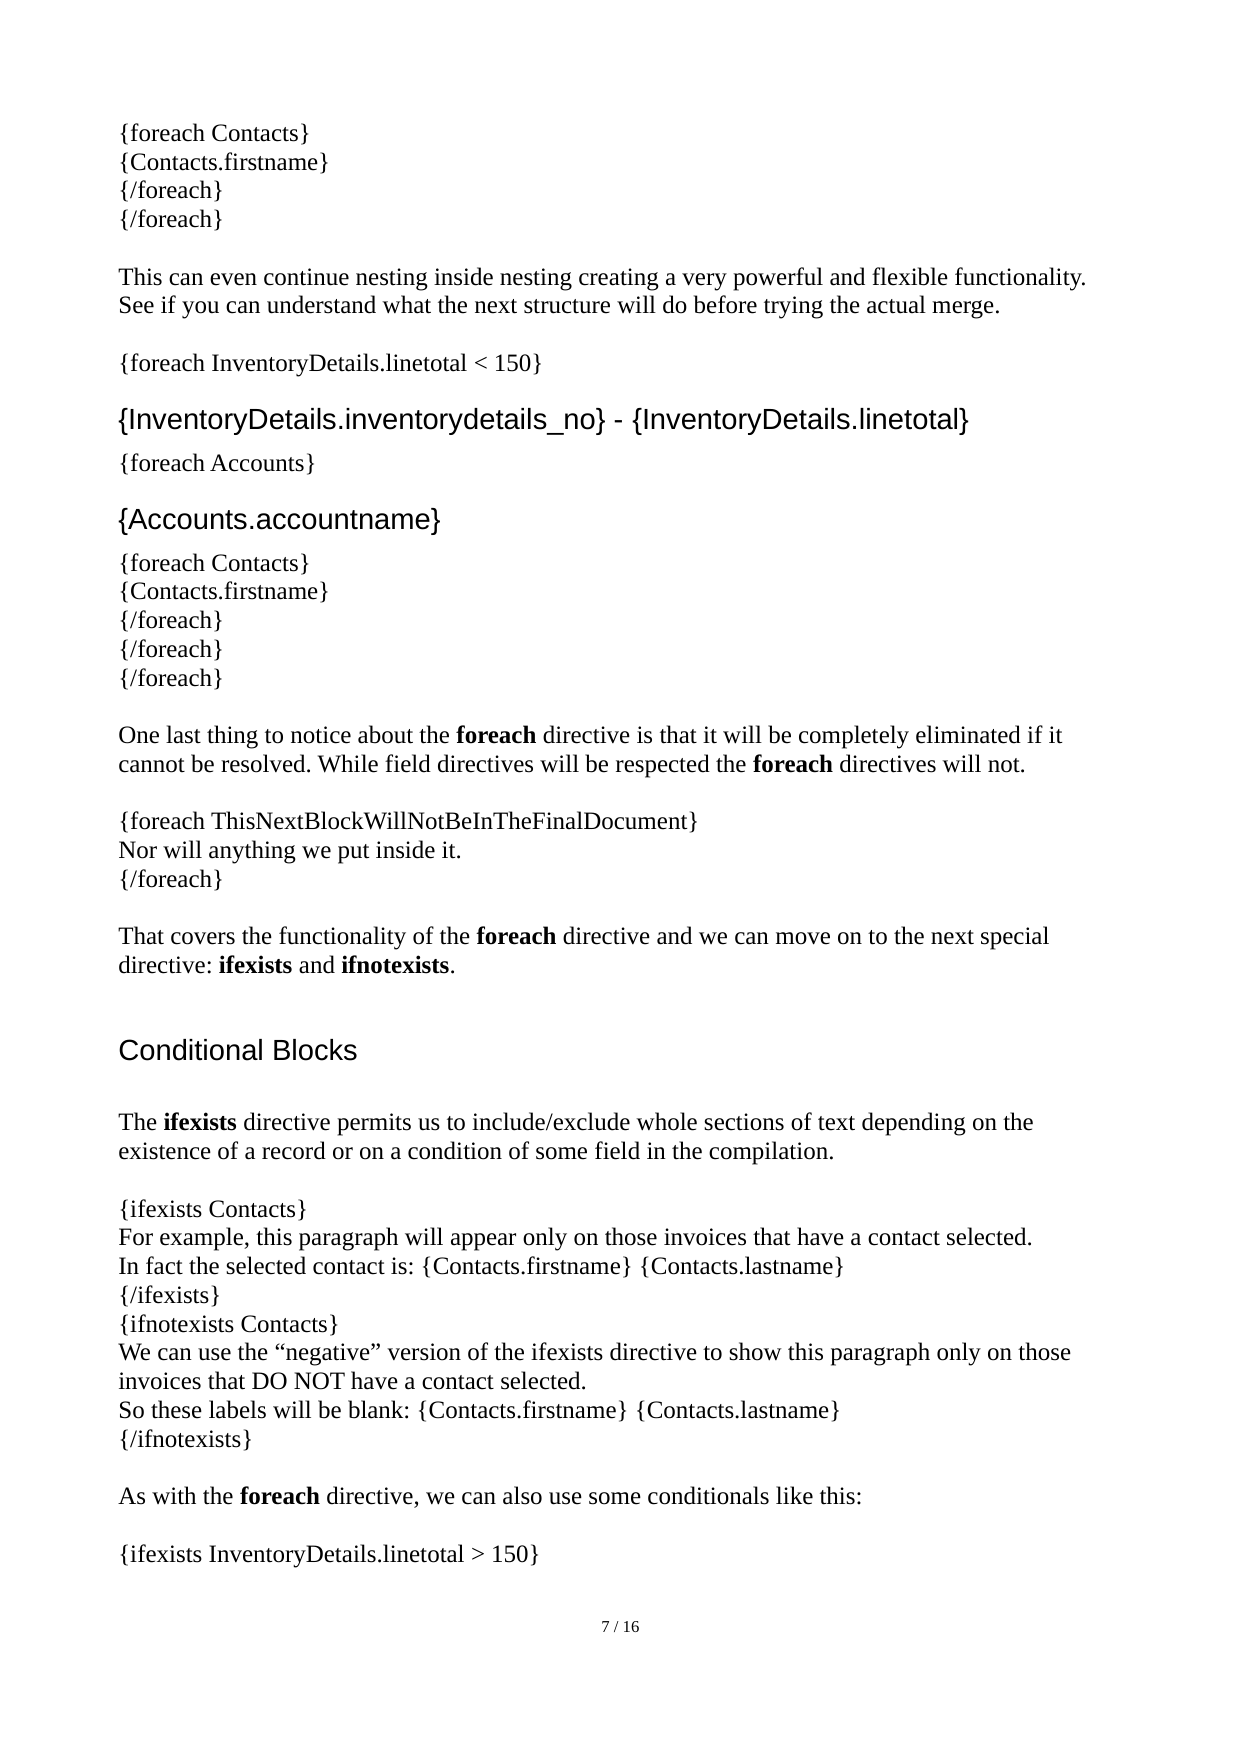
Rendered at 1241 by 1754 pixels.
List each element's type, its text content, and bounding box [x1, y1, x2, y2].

text {/ifnotexists} [118, 1424, 1122, 1452]
text Nor will anything we put inside it. [118, 835, 1122, 864]
text The ifexists directive permits us to include/exclude whole sections of text depending on the existence of a record or on a condition of some field in the compilation. [118, 1107, 1122, 1165]
text This can even continue nesting inside nesting creating a very powerful and flexible functionality. See if you can understand what the next structure will do before trying the actual merge. [118, 262, 1122, 319]
text That covers the functionality of the foreach directive and we can move on to the next special directive: ifexists and ifnotexists. [118, 921, 1122, 979]
text {foreach Contacts} [118, 548, 1122, 576]
text For example, this paragraph will appear only on those invoices that have a contact selected. [118, 1222, 1122, 1251]
text {ifexists InventoryDetails.linetotal > 150} [118, 1539, 1122, 1567]
text {ifnotexists Contacts} [118, 1309, 1122, 1337]
text {/foreach} [118, 204, 1122, 233]
text {Contacts.firstname} [118, 576, 1122, 605]
text {/foreach} [118, 634, 1122, 663]
subtitle {Accounts.accountname} [118, 502, 1122, 535]
text {foreach Contacts} [118, 118, 1122, 147]
text {foreach ThisNextBlockWillNotBeInTheFinalDocument} [118, 806, 1122, 835]
subtitle Conditional Blocks [118, 1033, 1122, 1066]
text {/ifexists} [118, 1280, 1122, 1309]
text {/foreach} [118, 176, 1122, 204]
text {foreach Accounts} [118, 448, 1122, 477]
text {Contacts.firstname} [118, 147, 1122, 176]
text {/foreach} [118, 663, 1122, 691]
subtitle {InventoryDetails.inventorydetails_no} - {InventoryDetails.linetotal} [118, 402, 1122, 435]
text In fact the selected contact is: {Contacts.firstname} {Contacts.lastname} [118, 1251, 1122, 1280]
text As with the foreach directive, we can also use some conditionals like this: [118, 1481, 1122, 1510]
text One last thing to notice about the foreach directive is that it will be completely eliminated if it cannot be resolved. While field directives will be respected the foreach directives will not. [118, 720, 1122, 778]
text So these labels will be blank: {Contacts.firstname} {Contacts.lastname} [118, 1395, 1122, 1424]
text {ifexists Contacts} [118, 1194, 1122, 1222]
text {foreach InventoryDetails.linetotal < 150} [118, 348, 1122, 377]
text We can use the “negative” version of the ifexists directive to show this paragraph only on those invoices that DO NOT have a contact selected. [118, 1337, 1122, 1395]
text {/foreach} [118, 605, 1122, 634]
text {/foreach} [118, 864, 1122, 893]
